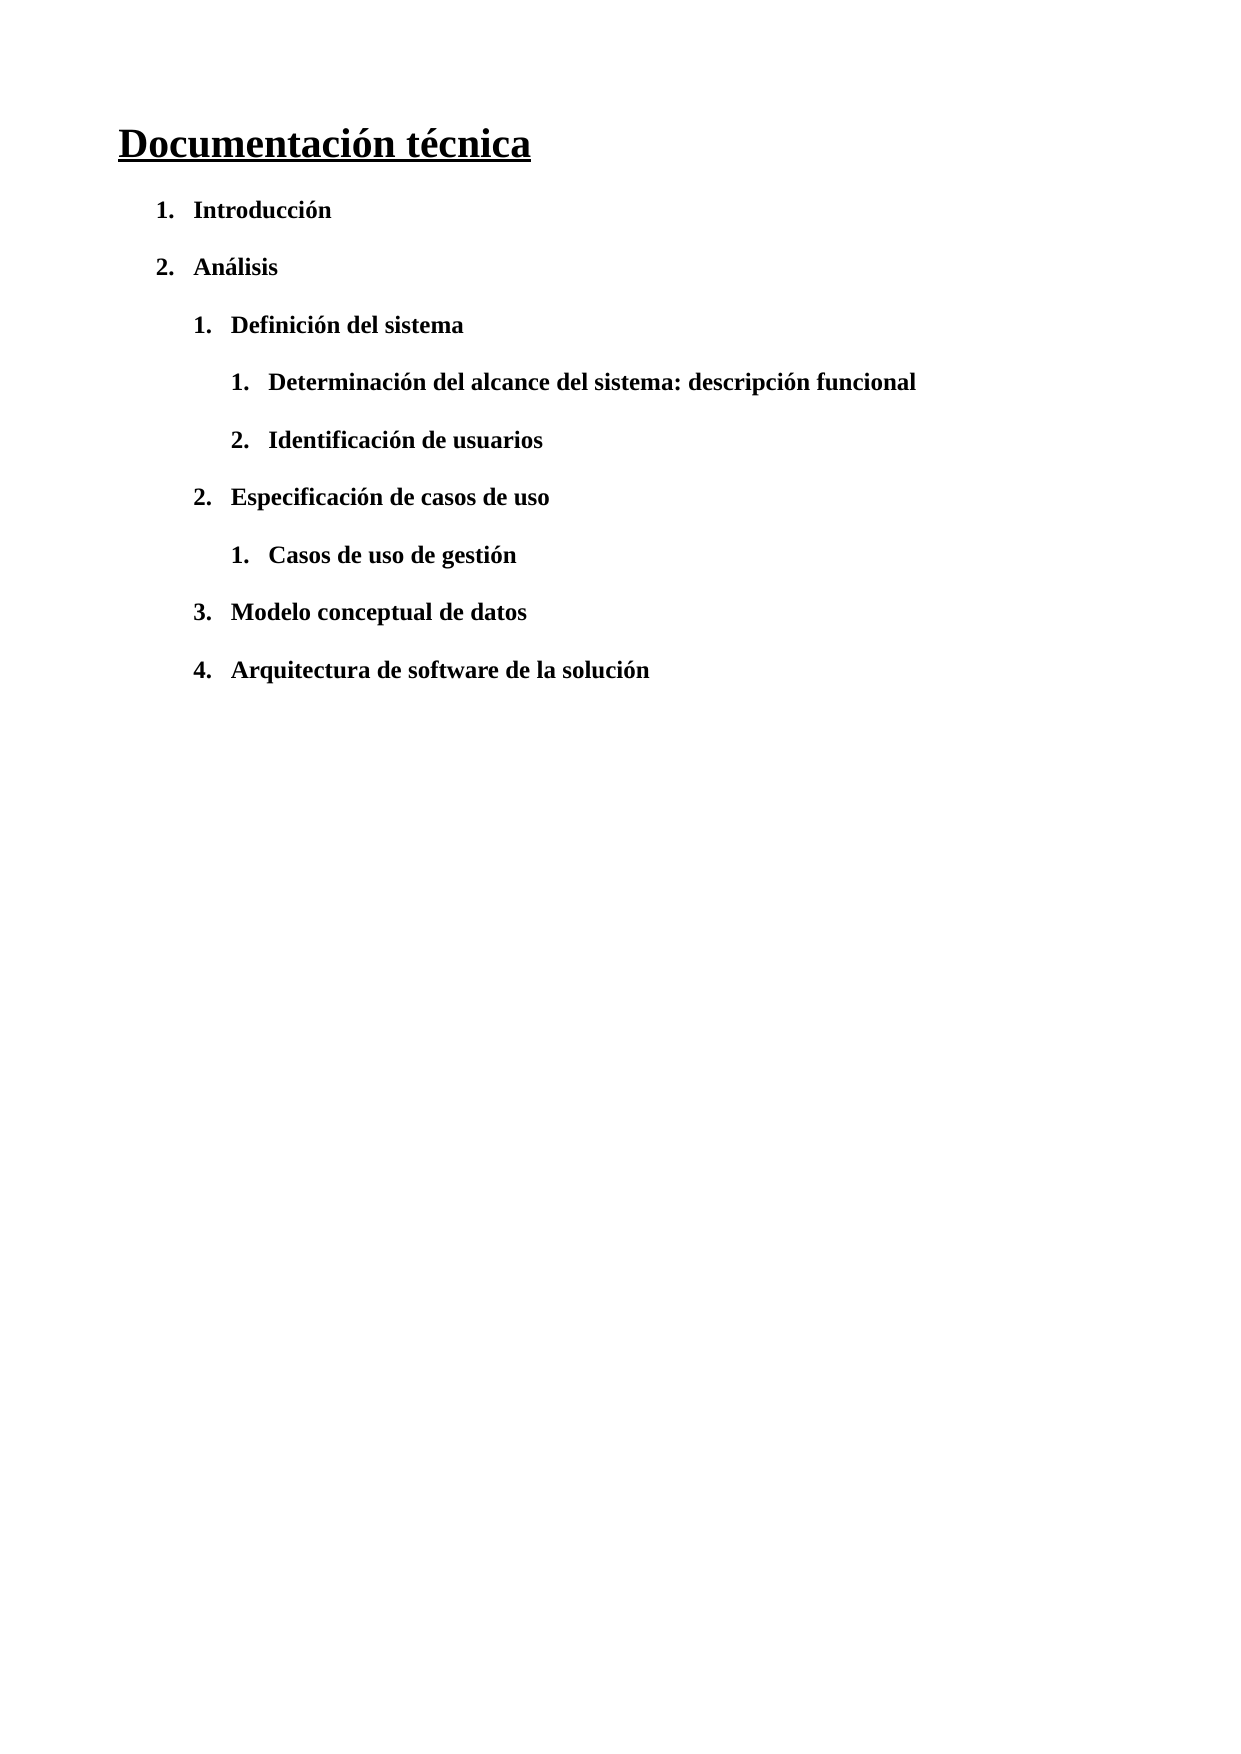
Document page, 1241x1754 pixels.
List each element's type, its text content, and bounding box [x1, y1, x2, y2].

list Casos de uso de gestión [231, 540, 1122, 568]
list Análisis [156, 252, 1122, 281]
list Identificación de usuarios [231, 425, 1122, 453]
list Determinación del alcance del sistema: descripción funcional [231, 367, 1122, 396]
list Introducción [156, 195, 1122, 223]
text Documentación técnica [118, 118, 1122, 166]
list Arquitectura de software de la solución [193, 655, 1122, 683]
list Especificación de casos de uso [193, 482, 1122, 511]
list Definición del sistema [193, 310, 1122, 338]
list Modelo conceptual de datos [193, 597, 1122, 626]
